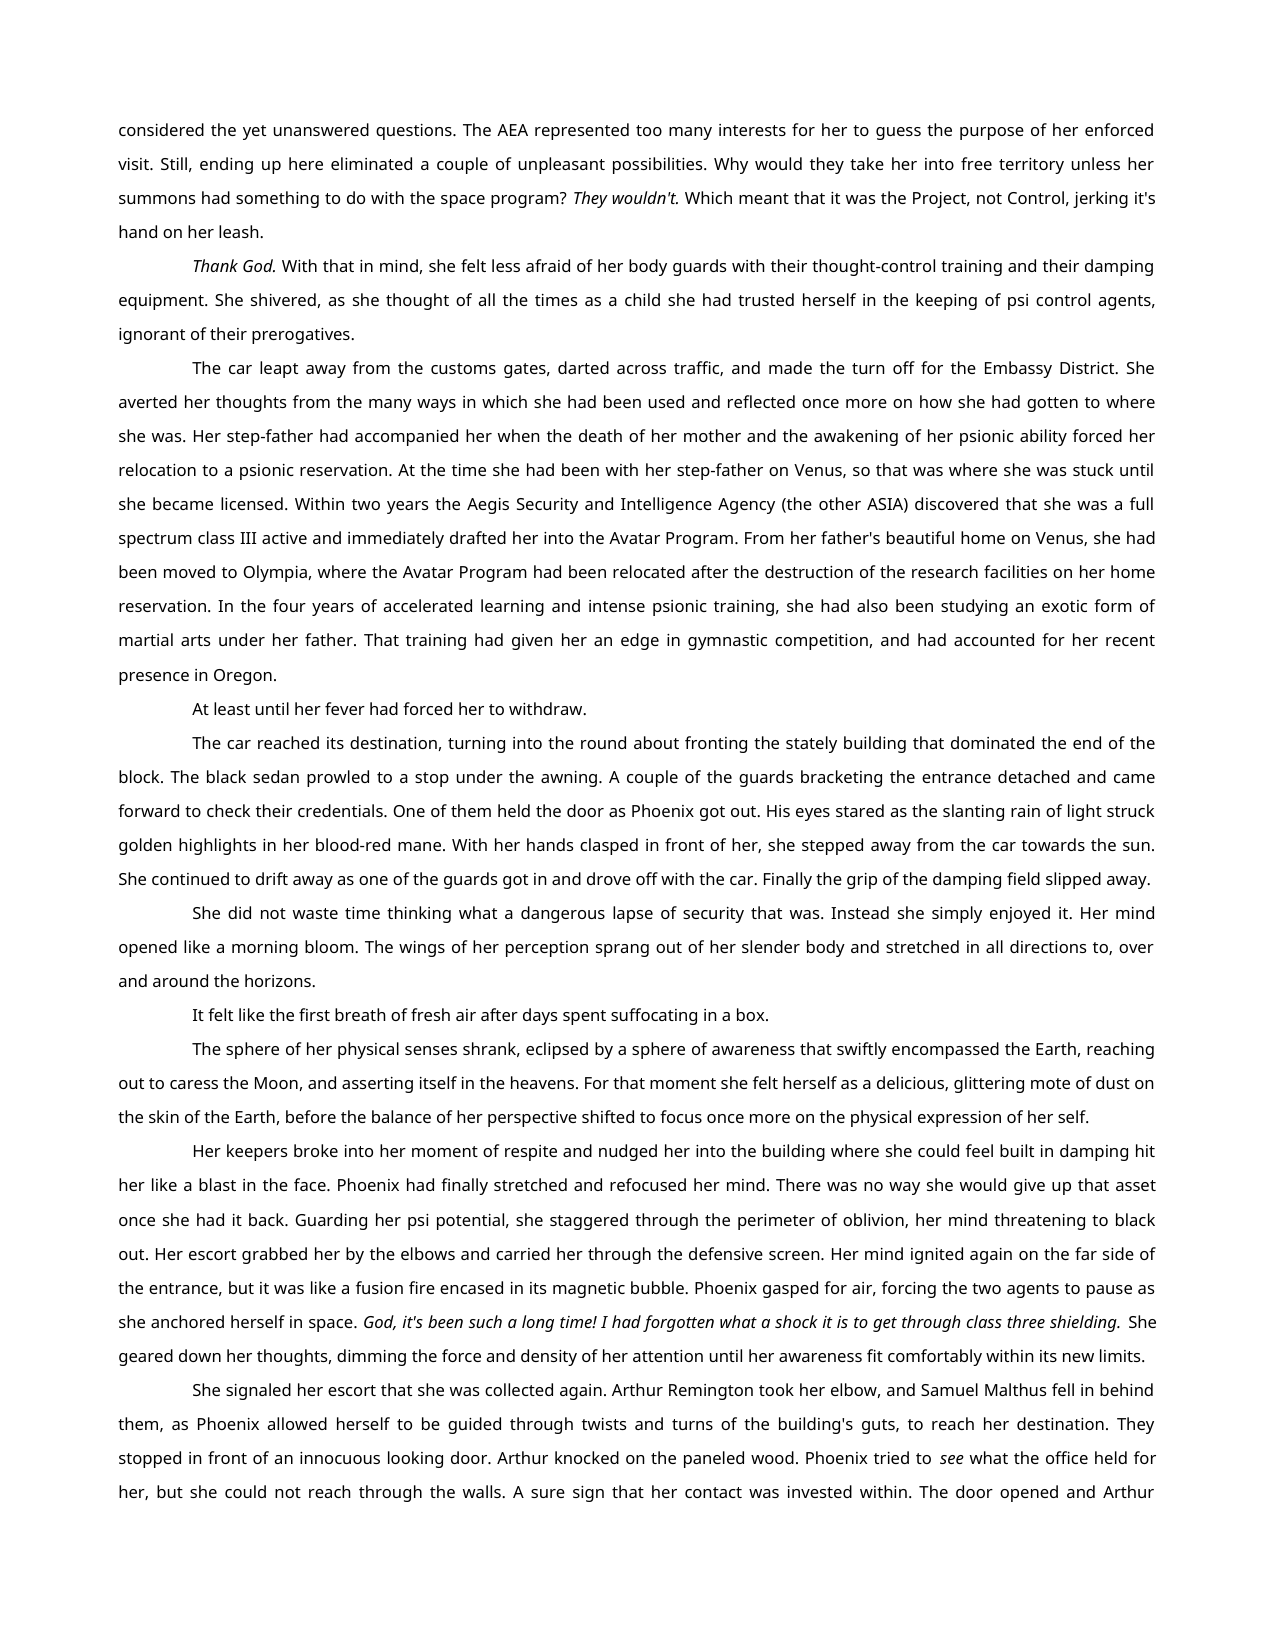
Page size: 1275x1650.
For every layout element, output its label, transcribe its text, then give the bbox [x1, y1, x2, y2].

text She did not waste time thinking what a dangerous lapse of security that was. Instead she simply enjoyed it. Her mind opened like a morning bloom. The wings of her perception sprang out of her slender body and stretched in all directions to, over and around the horizons. [118, 902, 1157, 992]
text considered the yet unanswered questions. The AEA represented too many interests for her to guess the purpose of her enforced visit. Still, ending up here eliminated a couple of unpleasant possibilities. Why would they take her into free territory unless her summons had something to do with the space program? They wouldn't. Which meant that it was the Project, not Control, jerking it's hand on her leash. [118, 118, 1157, 243]
text Thank God. With that in mind, she felt less afraid of her body guards with their thought-control training and their damping equipment. She shivered, as she thought of all the times as a child she had trusted herself in the keeping of psi control agents, ignorant of their prerogatives. [118, 254, 1157, 345]
text Her keepers broke into her moment of respite and nudged her into the building where she could feel built in damping hit her like a blast in the face. Phoenix had finally stretched and refocused her mind. There was no way she would give up that asset once she had it back. Guarding her psi potential, she staggered through the perimeter of oblivion, her mind threatening to black out. Her escort grabbed her by the elbows and carried her through the defensive screen. Her mind ignited again on the far side of the entrance, but it was like a fusion fire encased in its magnetic bubble. Phoenix gasped for air, forcing the two agents to pause as she anchored herself in space. God, it's been such a long time! I had forgotten what a shock it is to get through class three shielding. She geared down her thoughts, dimming the force and density of her attention until her awareness fit comfortably within its new limits. [118, 1140, 1157, 1367]
text The sphere of her physical senses shrank, eclipsed by a sphere of awareness that swiftly encompassed the Earth, reaching out to caress the Moon, and asserting itself in the heavens. For that moment she felt herself as a delicious, glittering mote of dust on the skin of the Earth, before the balance of her perspective shifted to focus once more on the physical expression of her self. [118, 1038, 1157, 1129]
text At least until her fever had forced her to withdraw. [118, 697, 1157, 720]
text The car reached its destination, turning into the round about fronting the stately building that dominated the end of the block. The black sedan prowled to a stop under the awning. A couple of the guards bracketing the entrance detached and came forward to check their credentials. One of them held the door as Phoenix got out. His eyes stared as the slanting rain of light struck golden highlights in her blood-red mane. With her hands clasped in front of her, she stepped away from the car towards the sun. She continued to drift away as one of the guards got in and drove off with the car. Finally the grip of the damping field slipped away. [118, 731, 1157, 890]
text It felt like the first breath of fresh air after days spent suffocating in a box. [118, 1004, 1157, 1026]
text The car leapt away from the customs gates, darted across traffic, and made the turn off for the Embassy District. She averted her thoughts from the many ways in which she had been used and reflected once more on how she had gotten to where she was. Her step-father had accompanied her when the death of her mother and the awakening of her psionic ability forced her relocation to a psionic reservation. At the time she had been with her step-father on Venus, so that was where she was stuck until she became licensed. Within two years the Aegis Security and Intelligence Agency (the other ASIA) discovered that she was a full spectrum class III active and immediately drafted her into the Avatar Program. From her father's beautiful home on Venus, she had been moved to Olympia, where the Avatar Program had been relocated after the destruction of the research facilities on her home reservation. In the four years of accelerated learning and intense psionic training, she had also been studying an exotic form of martial arts under her father. That training had given her an edge in gymnastic competition, and had accounted for her recent presence in Oregon. [118, 357, 1157, 686]
text She signaled her escort that she was collected again. Arthur Remington took her elbow, and Samuel Malthus fell in behind them, as Phoenix allowed herself to be guided through twists and turns of the building's guts, to reach her destination. They stopped in front of an innocuous looking door. Arthur knocked on the paneled wood. Phoenix tried to see what the office held for her, but she could not reach through the walls. A sure sign that her contact was invested within. The door opened and Arthur [118, 1378, 1157, 1503]
